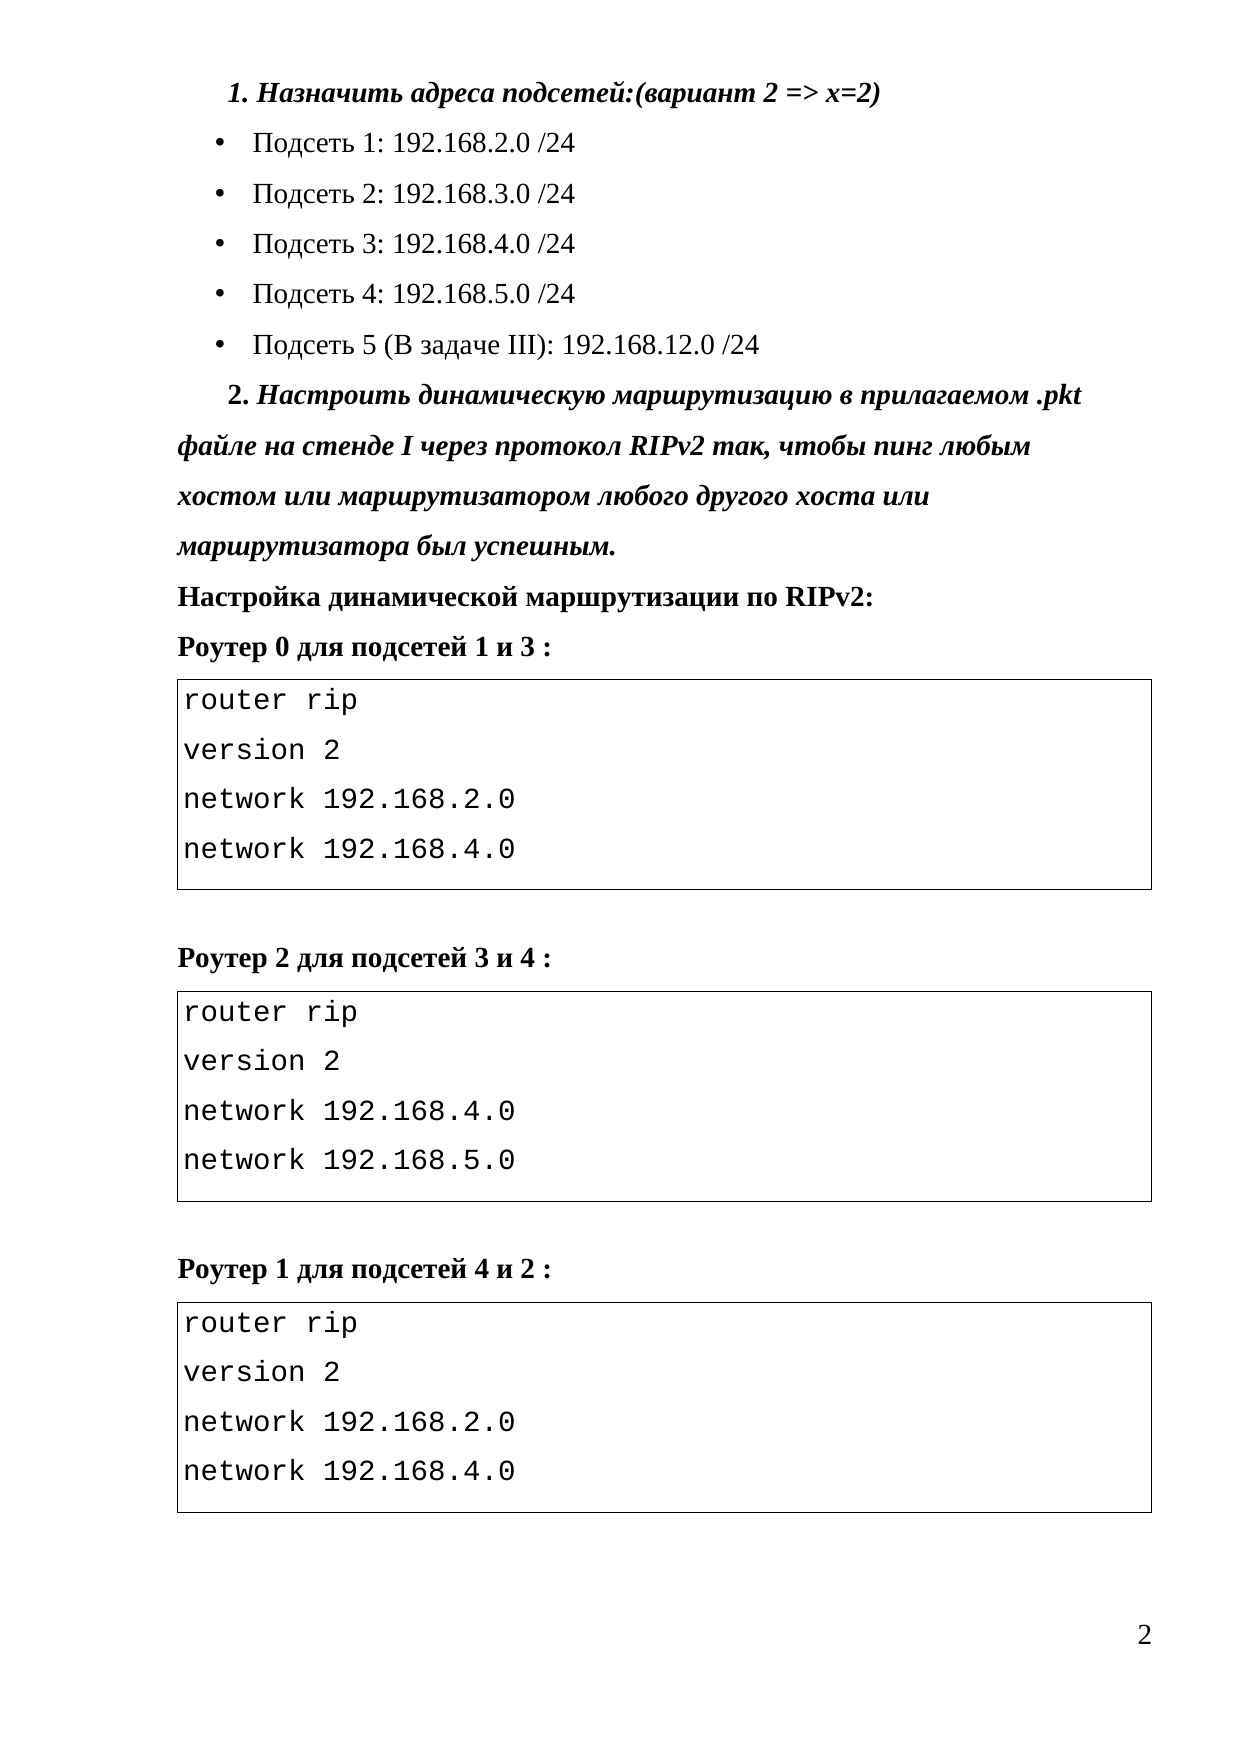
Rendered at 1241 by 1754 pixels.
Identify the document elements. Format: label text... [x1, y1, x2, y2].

text Роутер 2 для подсетей 3 и 4 : [177, 940, 1152, 974]
table_header router rip version 2 network 192.168.2.0 network 192.168.4.0 [178, 680, 1151, 889]
table_header router rip version 2 network 192.168.2.0 network 192.168.4.0 [178, 1303, 1151, 1512]
list Подсеть 1: 192.168.2.0 /24 [215, 125, 1152, 159]
list Подсеть 4: 192.168.5.0 /24 [215, 277, 1152, 310]
text 2. Настроить динамическую маршрутизацию в прилагаемом .pkt [177, 377, 1152, 411]
text Настройка динамической маршрутизации по RIPv2: [177, 579, 1152, 612]
text файле на стенде I через протокол RIPv2 так, чтобы пинг любым [177, 428, 1152, 461]
list Подсеть 2: 192.168.3.0 /24 [215, 176, 1152, 209]
text хостом или маршрутизатором любого другого хоста или [177, 478, 1152, 512]
table_header router rip version 2 network 192.168.4.0 network 192.168.5.0 [178, 992, 1151, 1201]
text Роутер 1 для подсетей 4 и 2 : [177, 1251, 1152, 1285]
text маршрутизатора был успешным. [177, 528, 1152, 562]
text Роутер 0 для подсетей 1 и 3 : [177, 629, 1152, 662]
list Подсеть 5 (В задаче III): 192.168.12.0 /24 [215, 327, 1152, 361]
text 1. Назначить адреса подсетей:(вариант 2 => x=2) [177, 75, 1152, 108]
list Подсеть 3: 192.168.4.0 /24 [215, 226, 1152, 260]
